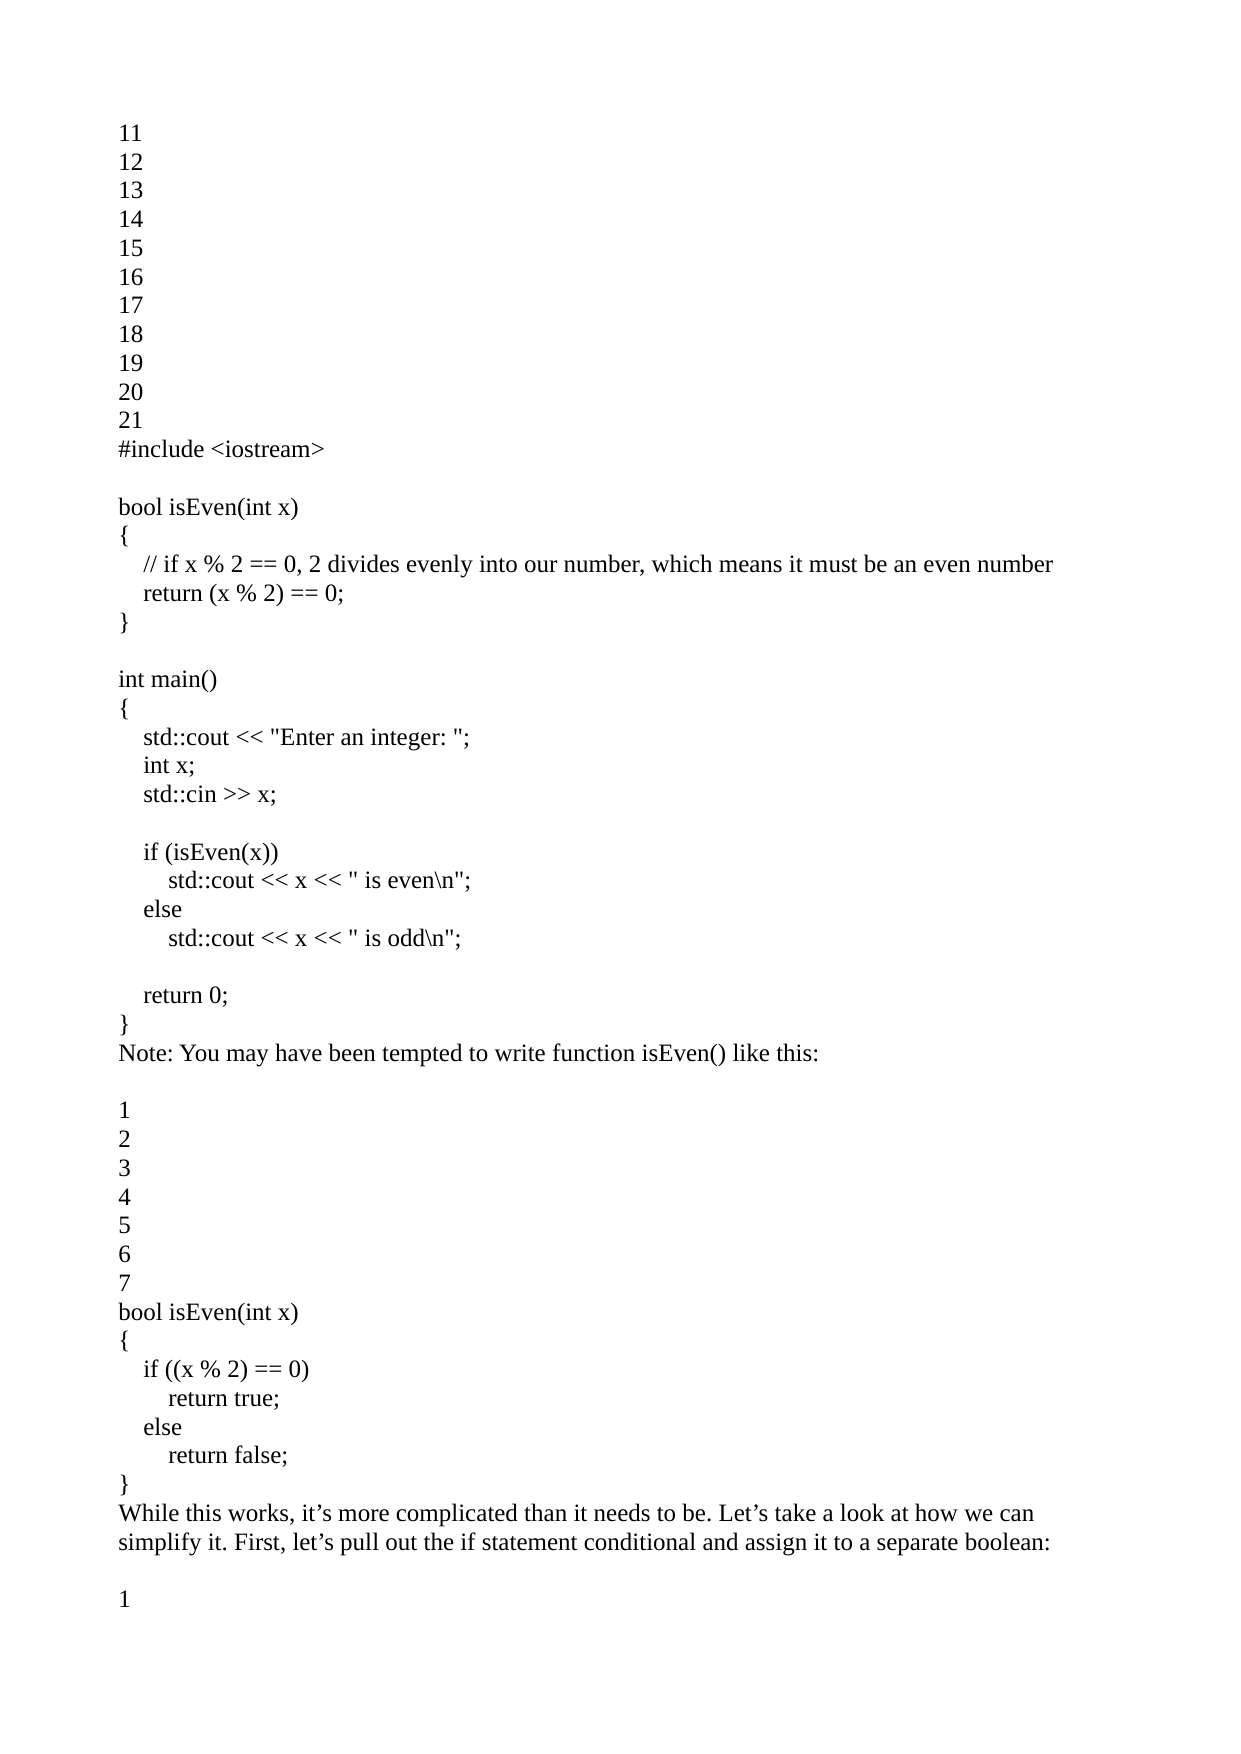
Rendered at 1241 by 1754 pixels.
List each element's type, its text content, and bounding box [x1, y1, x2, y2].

text 12 [118, 147, 1122, 176]
text } [118, 1009, 1122, 1038]
text 5 [118, 1211, 1122, 1239]
text std::cin >> x; [118, 779, 1122, 808]
text 2 [118, 1124, 1122, 1153]
text #include <iostream> [118, 434, 1122, 463]
text 15 [118, 233, 1122, 262]
text 21 [118, 406, 1122, 434]
text 13 [118, 176, 1122, 204]
text 3 [118, 1153, 1122, 1182]
text int x; [118, 751, 1122, 779]
text if (isEven(x)) [118, 837, 1122, 866]
text else [118, 894, 1122, 923]
text return (x % 2) == 0; [118, 578, 1122, 607]
text } [118, 1469, 1122, 1498]
text // if x % 2 == 0, 2 divides evenly into our number, which means it must be an even number [118, 549, 1122, 578]
text bool isEven(int x) [118, 492, 1122, 521]
text 7 [118, 1268, 1122, 1297]
text return true; [118, 1383, 1122, 1412]
text 4 [118, 1182, 1122, 1211]
text While this works, it’s more complicated than it needs to be. Let’s take a look at how we can simplify it. First, let’s pull out the if statement conditional and assign it to a separate boolean: [118, 1498, 1122, 1556]
text 18 [118, 319, 1122, 348]
text 14 [118, 204, 1122, 233]
text { [118, 1326, 1122, 1354]
text Note: You may have been tempted to write function isEven() like this: [118, 1038, 1122, 1067]
text } [118, 607, 1122, 636]
text 1 [118, 1584, 1122, 1613]
text int main() [118, 664, 1122, 693]
text std::cout << x << " is odd\n"; [118, 923, 1122, 952]
text return false; [118, 1441, 1122, 1469]
text { [118, 521, 1122, 549]
text else [118, 1412, 1122, 1441]
text std::cout << x << " is even\n"; [118, 866, 1122, 894]
text 20 [118, 377, 1122, 406]
text return 0; [118, 981, 1122, 1009]
text { [118, 693, 1122, 722]
text 16 [118, 262, 1122, 291]
text 6 [118, 1239, 1122, 1268]
text 1 [118, 1096, 1122, 1124]
text bool isEven(int x) [118, 1297, 1122, 1326]
text 17 [118, 291, 1122, 319]
text 11 [118, 118, 1122, 147]
text 19 [118, 348, 1122, 377]
text std::cout << "Enter an integer: "; [118, 722, 1122, 751]
text if ((x % 2) == 0) [118, 1354, 1122, 1383]
